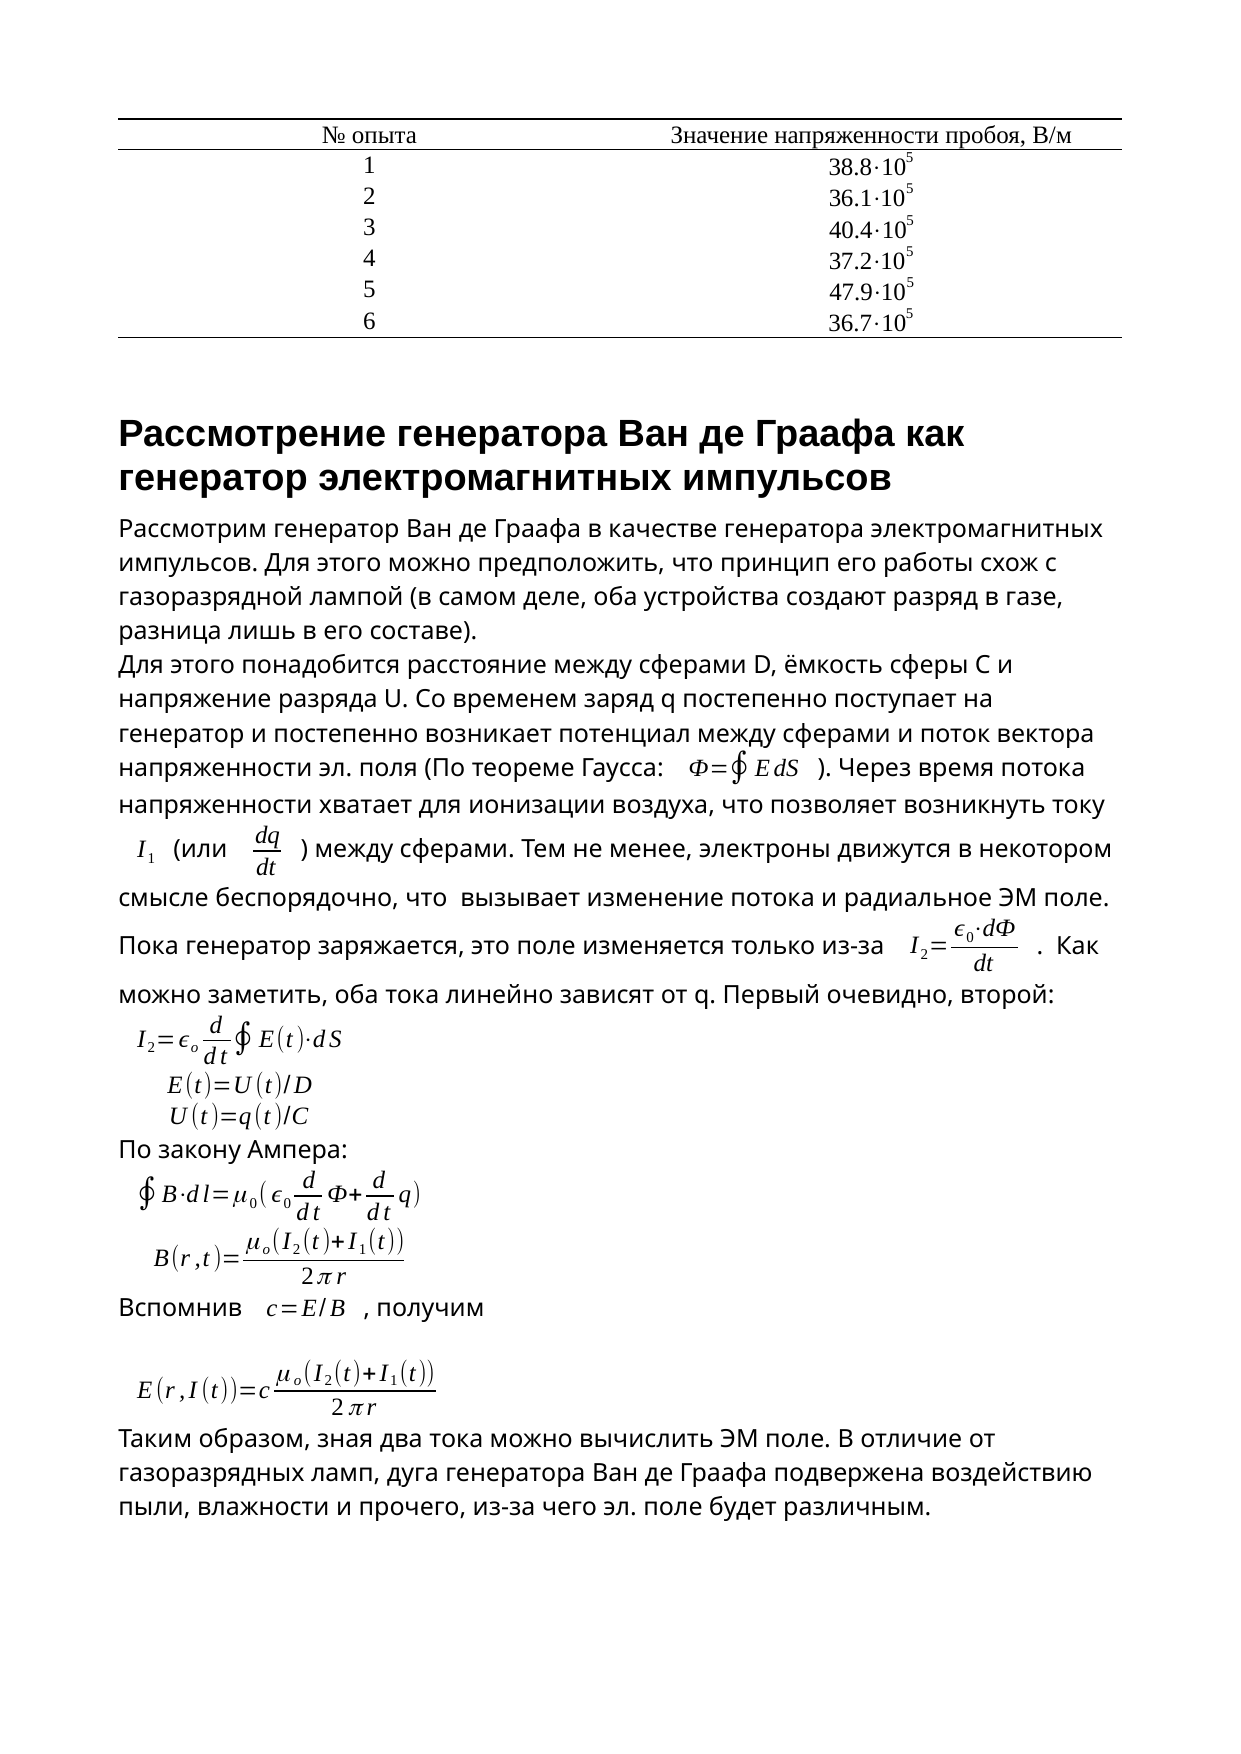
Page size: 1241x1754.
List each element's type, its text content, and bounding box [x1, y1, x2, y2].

table_cell [620, 181, 1122, 212]
table_cell 4 [118, 244, 620, 274]
table_cell [620, 212, 1122, 243]
table_cell [620, 275, 1122, 306]
table_cell 5 [118, 275, 620, 306]
subtitle Рассмотрение генератора Ван де Граафа как генератор электромагнитных импульсов [118, 411, 1122, 498]
table_cell [620, 306, 1122, 337]
table_cell [620, 244, 1122, 274]
table_cell 2 [118, 181, 620, 212]
table_cell 3 [118, 212, 620, 243]
text Для этого понадобится расстояние между сферами D, ёмкость сферы C и напряжение разряда U. Со временем заряд q постепенно поступает на генератор и постепенно возникает потенциал между сферами и поток вектора напряженности эл. поля (По теореме Гаусса: ). Через время потока напряженности хватает для ионизации воздуха, что позволяет возникнуть току (или ) между сферами. Тем не менее, электроны движутся в некотором смысле беспорядочно, что вызывает изменение потока и радиальное ЭМ поле. Пока генератор заряжается, это поле изменяется только из-за . Как можно заметить, оба тока линейно зависят от q. Первый очевидно, второй: [118, 647, 1122, 1132]
table_cell 6 [118, 306, 620, 337]
text Вспомнив , получим [118, 1289, 1122, 1323]
table_cell 1 [118, 150, 620, 181]
table_header Значение напряженности пробоя, В/м [620, 120, 1122, 148]
text Таким образом, зная два тока можно вычислить ЭМ поле. В отличие от газоразрядных ламп, дуга генератора Ван де Граафа подвержена воздействию пыли, влажности и прочего, из-за чего эл. поле будет различным. [118, 1421, 1122, 1523]
table_header № опыта [118, 120, 620, 148]
table_cell [620, 150, 1122, 181]
text По закону Ампера: [118, 1132, 1122, 1166]
text Рассмотрим генератор Ван де Граафа в качестве генератора электромагнитных импульсов. Для этого можно предположить, что принцип его работы схож с газоразрядной лампой (в самом деле, оба устройства создают разряд в газе, разница лишь в его составе). [118, 511, 1122, 647]
